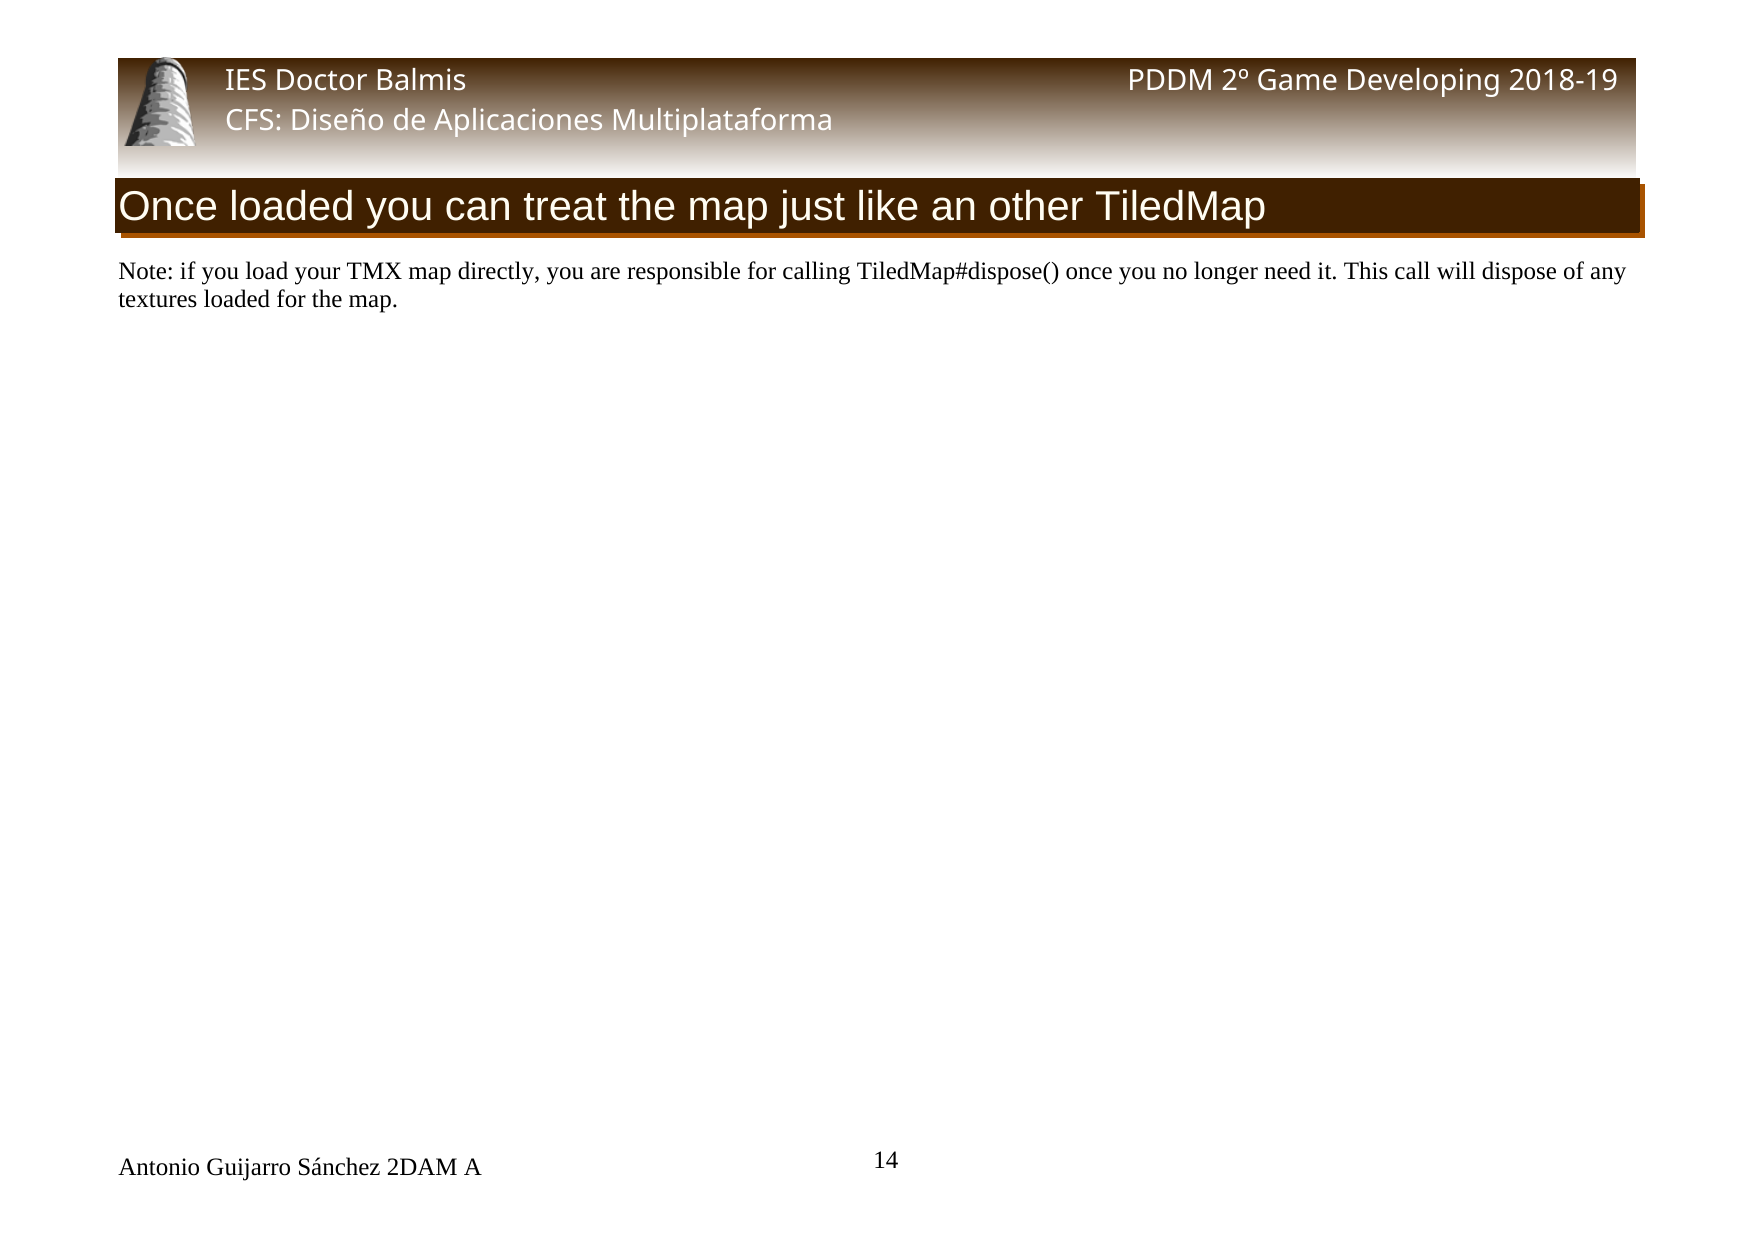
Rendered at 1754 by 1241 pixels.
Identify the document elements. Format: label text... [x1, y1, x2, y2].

text Once loaded you can treat the map just like an other TiledMap [116, 179, 1639, 232]
text Note: if you load your TMX map directly, you are responsible for calling TiledMap#dispose() once you no longer need it. This call will dispose of any textures loaded for the map. [118, 256, 1636, 313]
picture [121, 57, 202, 146]
